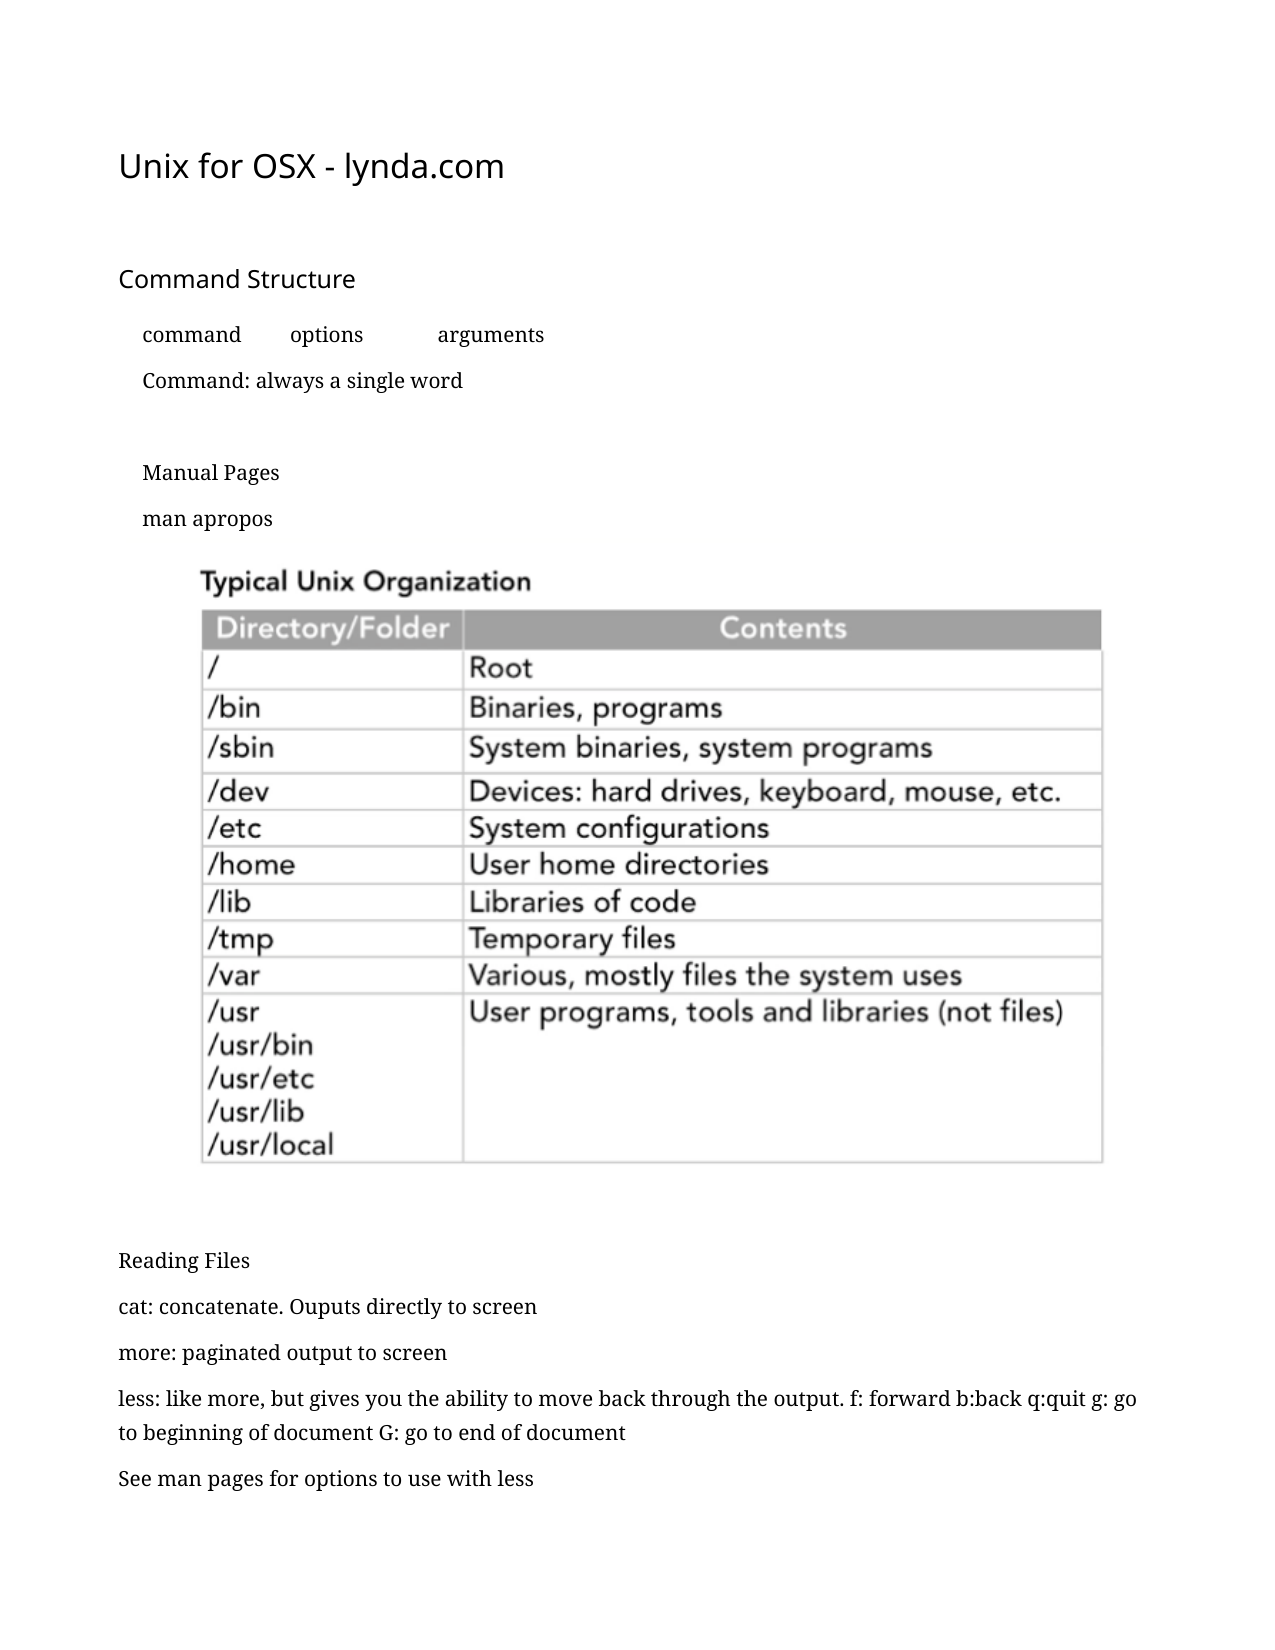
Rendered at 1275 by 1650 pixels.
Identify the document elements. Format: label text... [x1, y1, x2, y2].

text cat: concatenate. Ouputs directly to screen [118, 1292, 1157, 1320]
text See man pages for options to use with less [118, 1464, 1157, 1493]
text Command Structure [118, 262, 1157, 296]
text less: like more, but gives you the ability to move back through the output. f: forward b:back q:quit g: go to beginning of document G: go to end of document [118, 1384, 1157, 1447]
text Command: always a single word [142, 366, 1157, 395]
text Manual Pages [142, 458, 1157, 487]
subtitle Unix for OSX - lynda.com [118, 143, 1157, 188]
text man apropos [142, 504, 1157, 533]
text Reading Files [118, 1246, 1157, 1274]
picture [125, 538, 1150, 1195]
text more: paginated output to screen [118, 1338, 1157, 1366]
text command options arguments [142, 320, 1157, 349]
